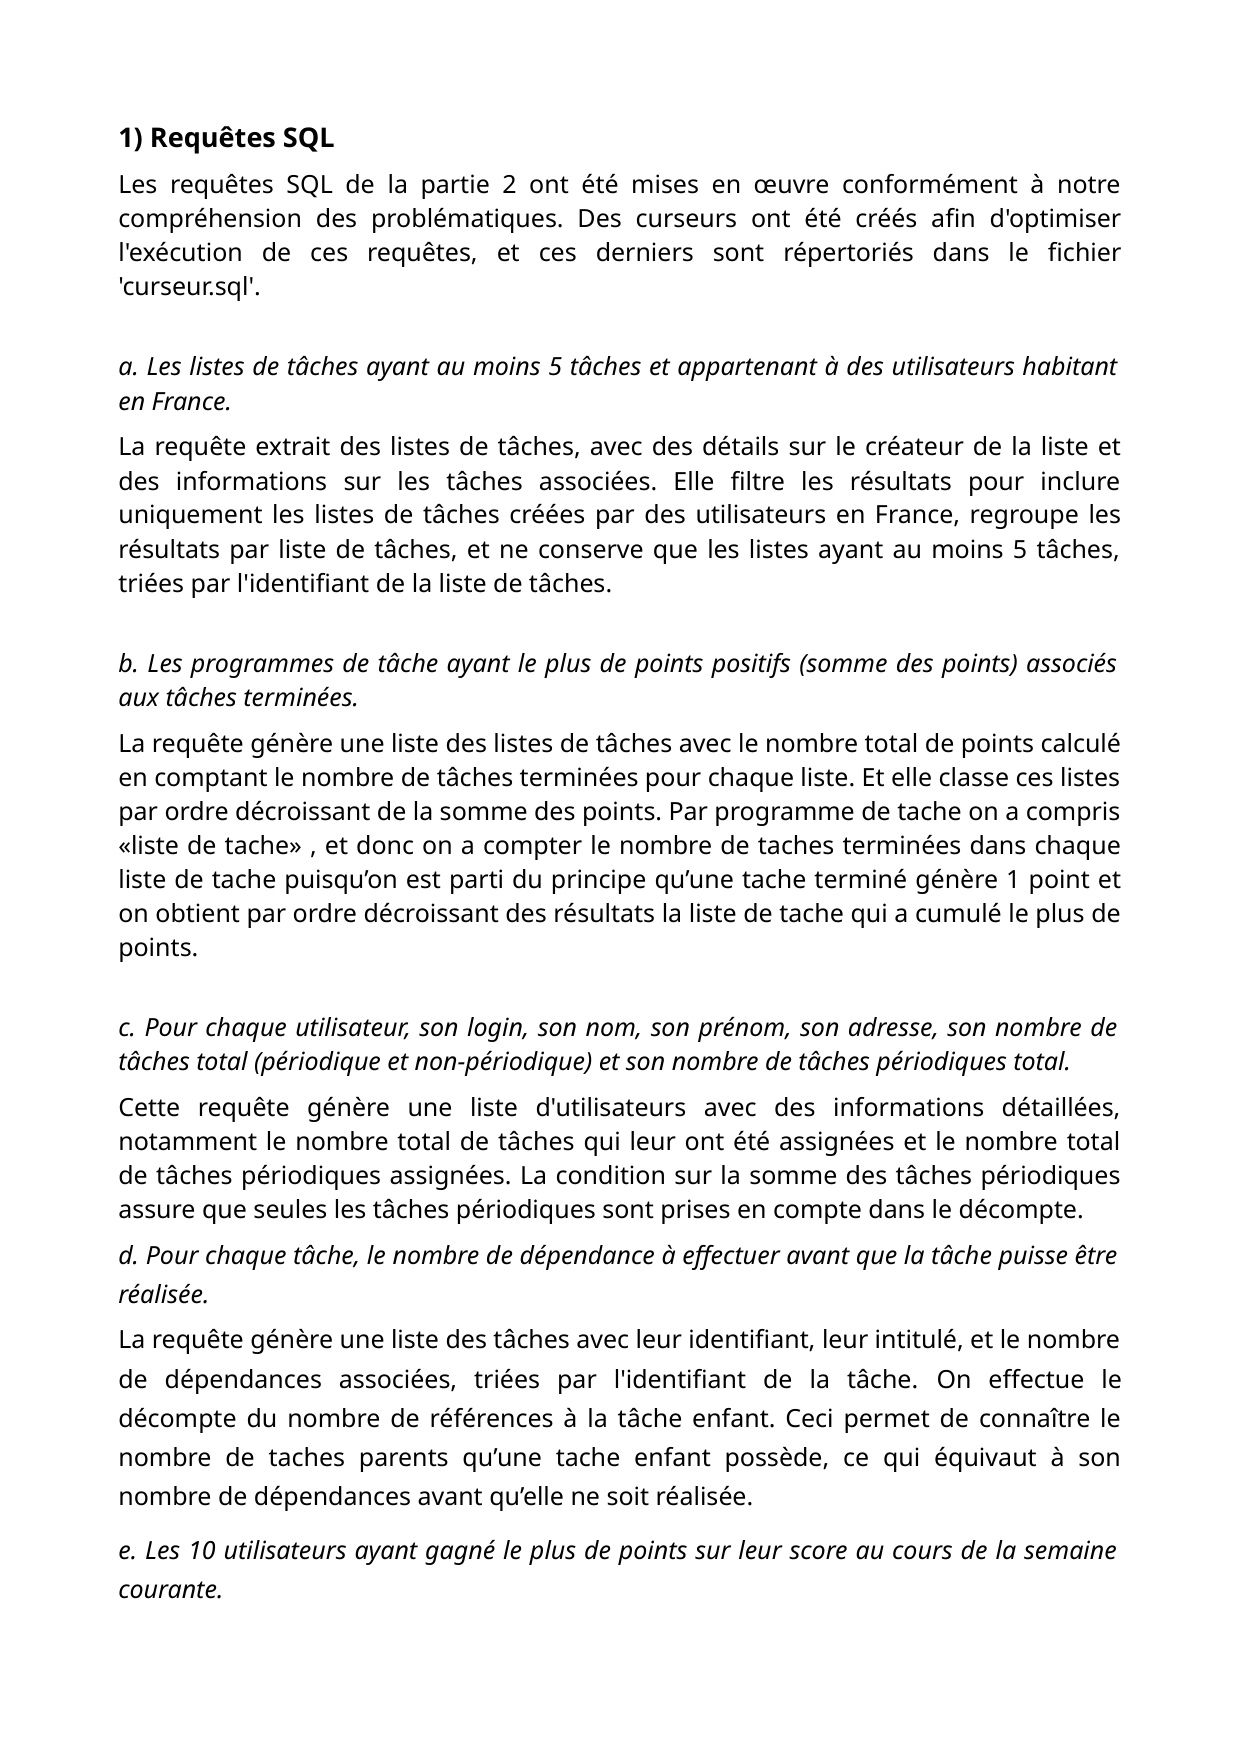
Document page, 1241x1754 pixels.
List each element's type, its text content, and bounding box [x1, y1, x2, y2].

text b. Les programmes de tâche ayant le plus de points positifs (somme des points) associés aux tâches terminées. [118, 645, 1122, 713]
text Cette requête génère une liste d'utilisateurs avec des informations détaillées, notamment le nombre total de tâches qui leur ont été assignées et le nombre total de tâches périodiques assignées. La condition sur la somme des tâches périodiques assure que seules les tâches périodiques sont prises en compte dans le décompte. [118, 1090, 1122, 1226]
text 1) Requêtes SQL [118, 118, 1122, 155]
text a. Les listes de tâches ayant au moins 5 tâches et appartenant à des utilisateurs habitant en France. [118, 349, 1122, 417]
text e. Les 10 utilisateurs ayant gagné le plus de points sur leur score au cours de la semaine courante. [118, 1532, 1122, 1606]
text d. Pour chaque tâche, le nombre de dépendance à effectuer avant que la tâche puisse être réalisée. [118, 1238, 1122, 1311]
text Les requêtes SQL de la partie 2 ont été mises en œuvre conformément à notre compréhension des problématiques. Des curseurs ont été créés afin d'optimiser l'exécution de ces requêtes, et ces derniers sont répertoriés dans le fichier 'curseur.sql'. [118, 167, 1122, 303]
text c. Pour chaque utilisateur, son login, son nom, son prénom, son adresse, son nombre de tâches total (périodique et non-périodique) et son nombre de tâches périodiques total. [118, 1010, 1122, 1078]
text La requête génère une liste des listes de tâches avec le nombre total de points calculé en comptant le nombre de tâches terminées pour chaque liste. Et elle classe ces listes par ordre décroissant de la somme des points. Par programme de tache on a compris «liste de tache» , et donc on a compter le nombre de taches terminées dans chaque liste de tache puisqu’on est parti du principe qu’une tache terminé génère 1 point et on obtient par ordre décroissant des résultats la liste de tache qui a cumulé le plus de points. [118, 725, 1122, 964]
text La requête extrait des listes de tâches, avec des détails sur le créateur de la liste et des informations sur les tâches associées. Elle filtre les résultats pour inclure uniquement les listes de tâches créées par des utilisateurs en France, regroupe les résultats par liste de tâches, et ne conserve que les listes ayant au moins 5 tâches, triées par l'identifiant de la liste de tâches. [118, 429, 1122, 599]
text La requête génère une liste des tâches avec leur identifiant, leur intitulé, et le nombre de dépendances associées, triées par l'identifiant de la tâche. On effectue le décompte du nombre de références à la tâche enfant. Ceci permet de connaître le nombre de taches parents qu’une tache enfant possède, ce qui équivaut à son nombre de dépendances avant qu’elle ne soit réalisée. [118, 1322, 1122, 1513]
